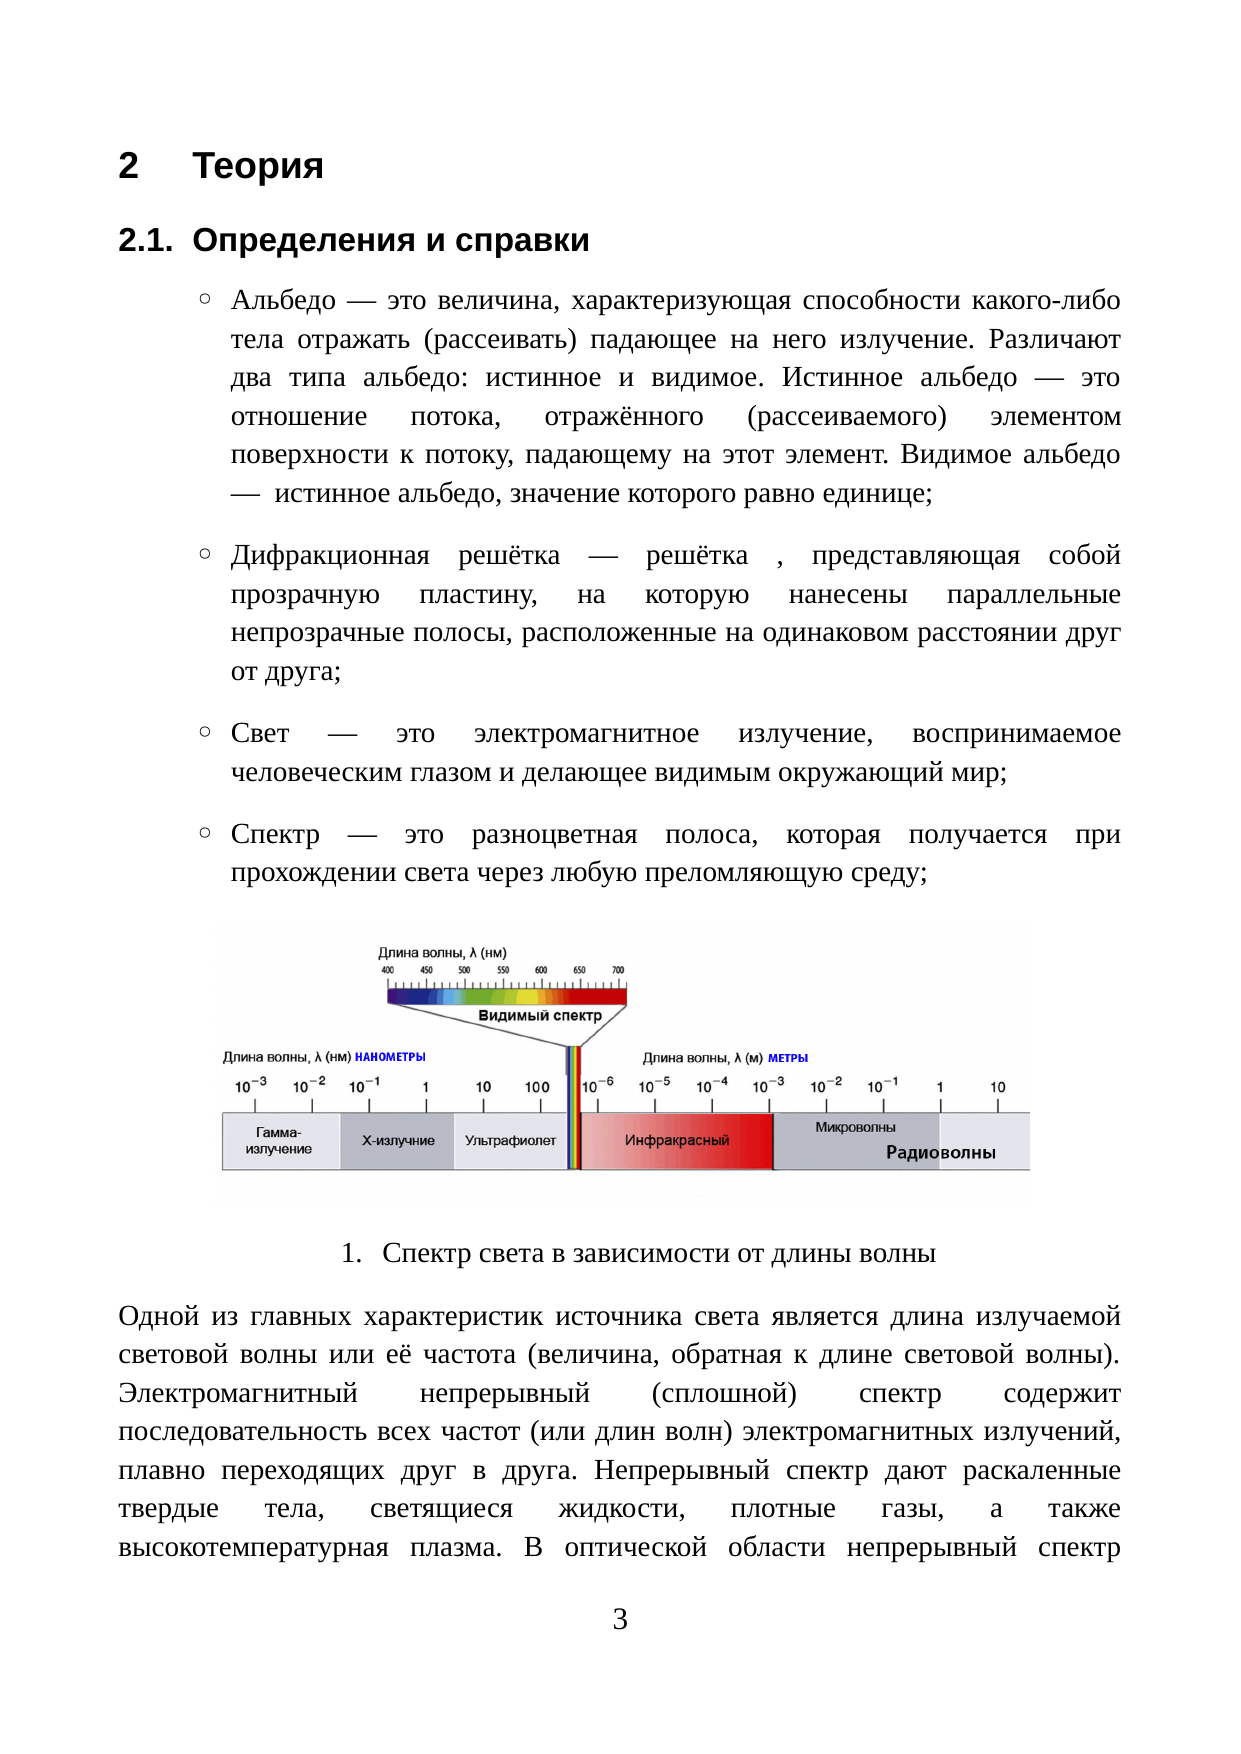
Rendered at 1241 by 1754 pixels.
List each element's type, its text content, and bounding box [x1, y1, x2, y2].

picture [210, 916, 1030, 1207]
list Дифракционная решётка — решётка , представляющая собой прозрачную пластину, на которую нанесены параллельные непрозрачные полосы, расположенные на одинаковом расстоянии друг от друга; [193, 537, 1122, 686]
list Альбедо — это величина, характеризующая способности какого-либо тела отражать (рассеивать) падающее на него излучение. Различают два типа альбедо: истинное и видимое. Истинное альбедо — это отношение потока, отражённого (рассеиваемого) элементом поверхности к потоку, падающему на этот элемент. Видимое альбедо — истинное альбедо, значение которого равно единице; [193, 282, 1122, 509]
subtitle Определения и справки [118, 219, 1122, 258]
list Спектр — это разноцветная полоса, которая получается при прохождении света через любую преломляющую среду; [193, 816, 1122, 888]
subtitle Теория [118, 143, 1122, 186]
list Спектр света в зависимости от длины волны [155, 1236, 1122, 1269]
text Одной из главных характеристик источника света является длина излучаемой световой волны или её частота (величина, обратная к длине световой волны). Электромагнитный непрерывный (сплошной) спектр содержит последовательность всех частот (или длин волн) электромагнитных излучений, плавно переходящих друг в друга. Непрерывный спектр дают раскаленные твердые тела, светящиеся жидкости, плотные газы, а также высокотемпературная плазма. В оптической области непрерывный спектр [118, 1298, 1122, 1562]
list Свет — это электромагнитное излучение, воспринимаемое человеческим глазом и делающее видимым окружающий мир; [193, 715, 1122, 787]
